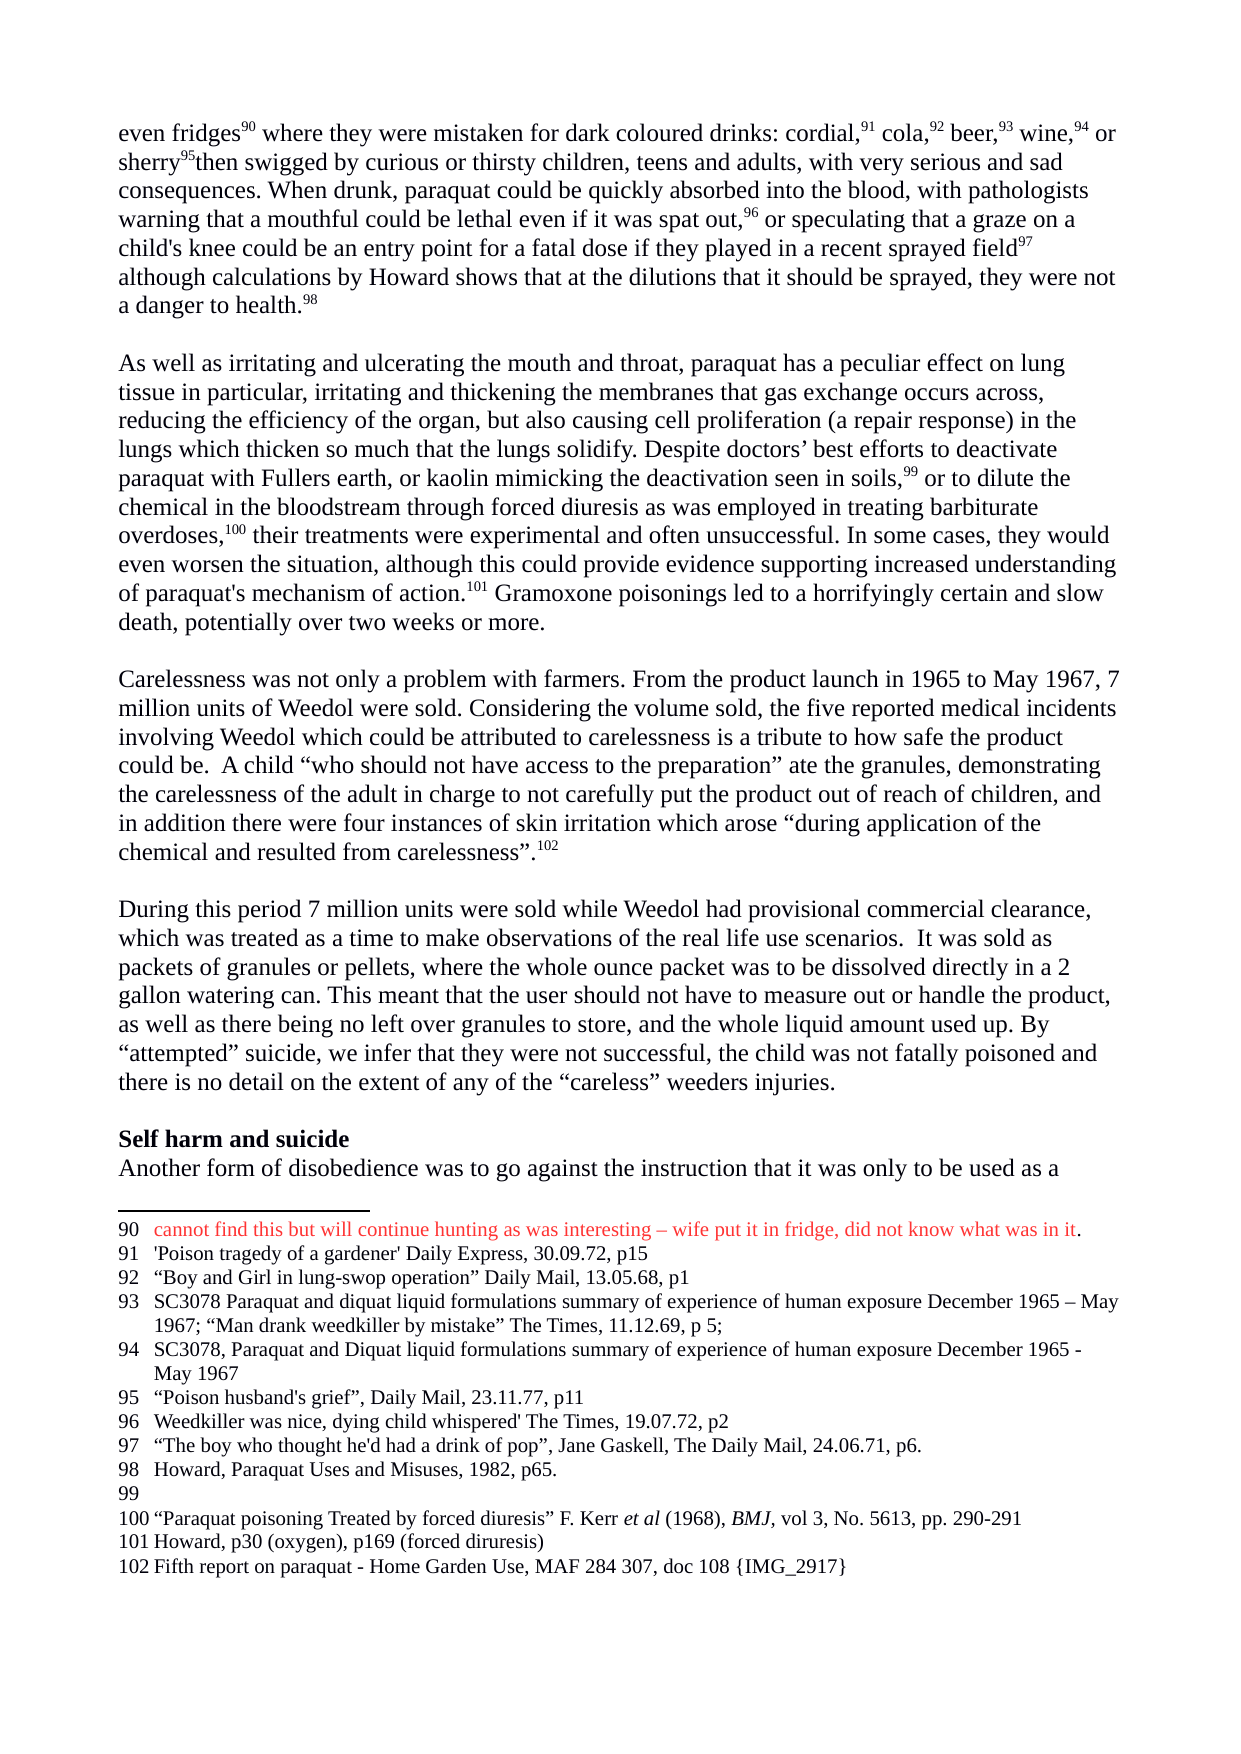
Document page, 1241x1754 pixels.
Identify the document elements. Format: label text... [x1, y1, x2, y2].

text Another form of disobedience was to go against the instruction that it was only to be used as a [118, 1153, 1122, 1182]
text “Paraquat poisoning Treated by forced diuresis” F. Kerr et al (1968), BMJ, vol 3, No. 5613, pp. 290-291 [118, 1505, 1122, 1529]
text SC3078, Paraquat and Diquat liquid formulations summary of experience of human exposure December 1965 - May 1967 [118, 1337, 1122, 1385]
text “The boy who thought he'd had a drink of pop”, Jane Gaskell, The Daily Mail, 24.06.71, p6. [118, 1433, 1122, 1457]
text Howard, Paraquat Uses and Misuses, 1982, p65. [118, 1457, 1122, 1481]
text “Boy and Girl in lung-swop operation” Daily Mail, 13.05.68, p1 [118, 1265, 1122, 1289]
text “Poison husband's grief”, Daily Mail, 23.11.77, p11 [118, 1385, 1122, 1409]
text Fifth report on paraquat - Home Garden Use, MAF 284 307, doc 108 {IMG_2917} [118, 1553, 1122, 1578]
text Weedkiller was nice, dying child whispered' The Times, 19.07.72, p2 [118, 1409, 1122, 1433]
text As well as irritating and ulcerating the mouth and throat, paraquat has a peculiar effect on lung tissue in particular, irritating and thickening the membranes that gas exchange occurs across, reducing the efficiency of the organ, but also causing cell proliferation (a repair response) in the lungs which thicken so much that the lungs solidify. Despite doctors’ best efforts to deactivate paraquat with Fullers earth, or kaolin mimicking the deactivation seen in soils, or to dilute the chemical in the bloodstream through forced diuresis as was employed in treating barbiturate overdoses, their treatments were experimental and often unsuccessful. In some cases, they would even worsen the situation, although this could provide evidence supporting increased understanding of paraquat's mechanism of action. Gramoxone poisonings led to a horrifyingly certain and slow death, potentially over two weeks or more. [118, 348, 1122, 636]
text 'Poison tragedy of a gardener' Daily Express, 30.09.72, p15 [118, 1241, 1122, 1265]
text SC3078 Paraquat and diquat liquid formulations summary of experience of human exposure December 1965 – May 1967; “Man drank weedkiller by mistake” The Times, 11.12.69, p 5; [118, 1289, 1122, 1337]
text During this period 7 million units were sold while Weedol had provisional commercial clearance, which was treated as a time to make observations of the real life use scenarios. It was sold as packets of granules or pellets, where the whole ounce packet was to be dissolved directly in a 2 gallon watering can. This meant that the user should not have to measure out or handle the product, as well as there being no left over granules to store, and the whole liquid amount used up. By “attempted” suicide, we infer that they were not successful, the child was not fatally poisoned and there is no detail on the extent of any of the “careless” weeders injuries. [118, 894, 1122, 1096]
text Carelessness was not only a problem with farmers. From the product launch in 1965 to May 1967, 7 million units of Weedol were sold. Considering the volume sold, the five reported medical incidents involving Weedol which could be attributed to carelessness is a tribute to how safe the product could be. A child “who should not have access to the preparation” ate the granules, demonstrating the carelessness of the adult in charge to not carefully put the product out of reach of children, and in addition there were four instances of skin irritation which arose “during application of the chemical and resulted from carelessness”. [118, 664, 1122, 866]
text Self harm and suicide [118, 1124, 1122, 1153]
text Howard, p30 (oxygen), p169 (forced diruresis) [118, 1529, 1122, 1553]
text The familiar shapes of drinks bottles, an important part of their brand identity, sent out the wrong signals about safe contents when they were reused to store agrochemicals. The bottles of concentrated herbicide found their way into bags, glove compartments, sheds, kitchens and even fridges where they were mistaken for dark coloured drinks: cordial, cola, beer, wine, or sherrythen swigged by curious or thirsty children, teens and adults, with very serious and sad consequences. When drunk, paraquat could be quickly absorbed into the blood, with pathologists warning that a mouthful could be lethal even if it was spat out, or speculating that a graze on a child's knee could be an entry point for a fatal dose if they played in a recent sprayed field although calculations by Howard shows that at the dilutions that it should be sprayed, they were not a danger to health. [118, 118, 1122, 319]
text cannot find this but will continue hunting as was interesting – wife put it in fridge, did not know what was in it. [118, 1217, 1122, 1241]
